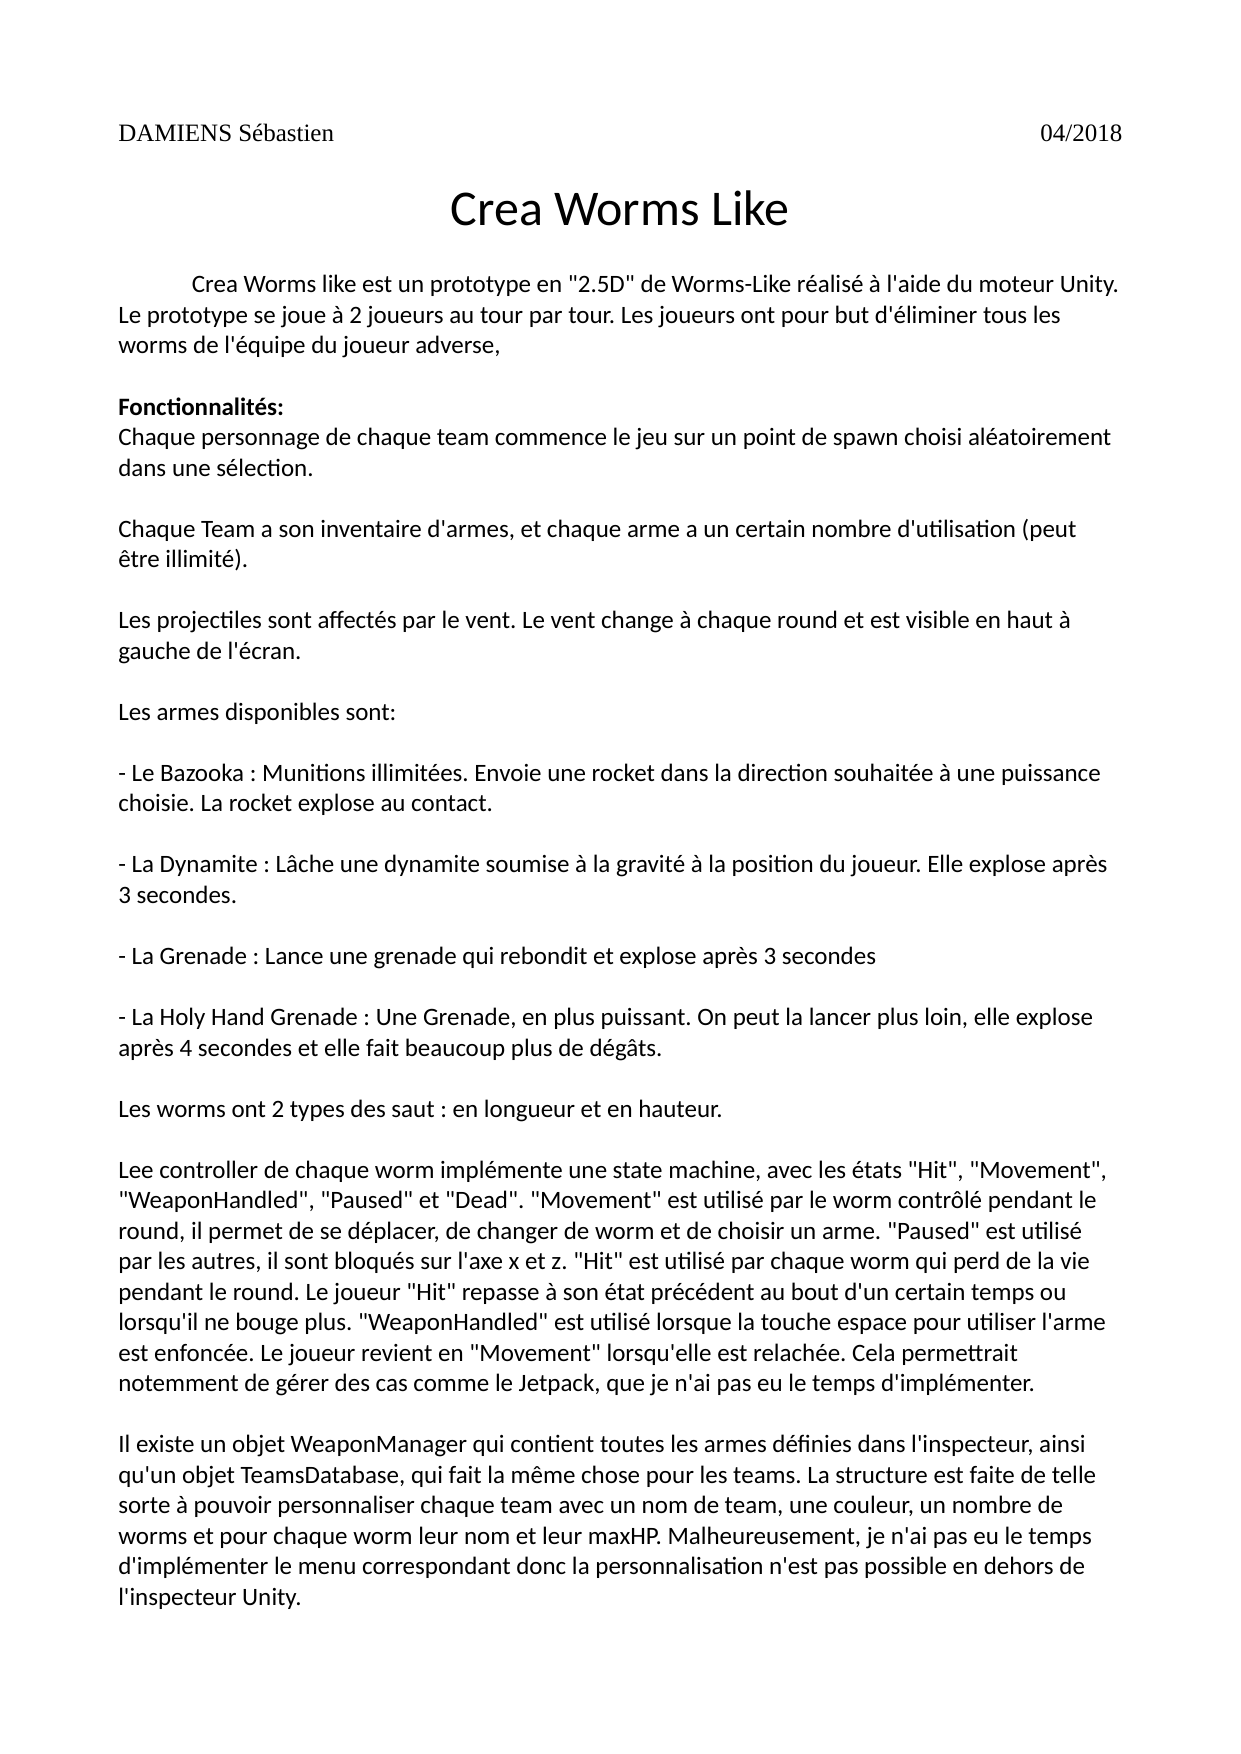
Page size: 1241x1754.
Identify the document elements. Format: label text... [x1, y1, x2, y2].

text - La Dynamite : Lâche une dynamite soumise à la gravité à la position du joueur. Elle explose après 3 secondes. [118, 848, 1122, 909]
text Le prototype se joue à 2 joueurs au tour par tour. Les joueurs ont pour but d'éliminer tous les worms de l'équipe du joueur adverse, [118, 299, 1122, 360]
text Les projectiles sont affectés par le vent. Le vent change à chaque round et est visible en haut à gauche de l'écran. [118, 604, 1122, 665]
text Chaque Team a son inventaire d'armes, et chaque arme a un certain nombre d'utilisation (peut être illimité). [118, 513, 1122, 574]
text - La Holy Hand Grenade : Une Grenade, en plus puissant. On peut la lancer plus loin, elle explose après 4 secondes et elle fait beaucoup plus de dégâts. [118, 1001, 1122, 1062]
text Il existe un objet WeaponManager qui contient toutes les armes définies dans l'inspecteur, ainsi qu'un objet TeamsDatabase, qui fait la même chose pour les teams. La structure est faite de telle sorte à pouvoir personnaliser chaque team avec un nom de team, une couleur, un nombre de worms et pour chaque worm leur nom et leur maxHP. Malheureusement, je n'ai pas eu le temps d'implémenter le menu correspondant donc la personnalisation n'est pas possible en dehors de l'inspecteur Unity. [118, 1428, 1122, 1612]
text Les worms ont 2 types des saut : en longueur et en hauteur. [118, 1093, 1122, 1123]
text Fonctionnalités: [118, 391, 1122, 421]
text Chaque personnage de chaque team commence le jeu sur un point de spawn choisi aléatoirement dans une sélection. [118, 421, 1122, 482]
text Crea Worms like est un prototype en "2.5D" de Worms-Like réalisé à l'aide du moteur Unity. [118, 269, 1122, 299]
text - La Grenade : Lance une grenade qui rebondit et explose après 3 secondes [118, 940, 1122, 971]
text Lee controller de chaque worm implémente une state machine, avec les états "Hit", "Movement", "WeaponHandled", "Paused" et "Dead". "Movement" est utilisé par le worm contrôlé pendant le round, il permet de se déplacer, de changer de worm et de choisir un arme. "Paused" est utilisé par les autres, il sont bloqués sur l'axe x et z. "Hit" est utilisé par chaque worm qui perd de la vie pendant le round. Le joueur "Hit" repasse à son état précédent au bout d'un certain temps ou lorsqu'il ne bouge plus. "WeaponHandled" est utilisé lorsque la touche espace pour utiliser l'arme est enfoncée. Le joueur revient en "Movement" lorsqu'elle est relachée. Cela permettrait notemment de gérer des cas comme le Jetpack, que je n'ai pas eu le temps d'implémenter. [118, 1154, 1122, 1398]
text Les armes disponibles sont: [118, 696, 1122, 726]
text Crea Worms Like [118, 177, 1122, 238]
text - Le Bazooka : Munitions illimitées. Envoie une rocket dans la direction souhaitée à une puissance choisie. La rocket explose au contact. [118, 757, 1122, 818]
